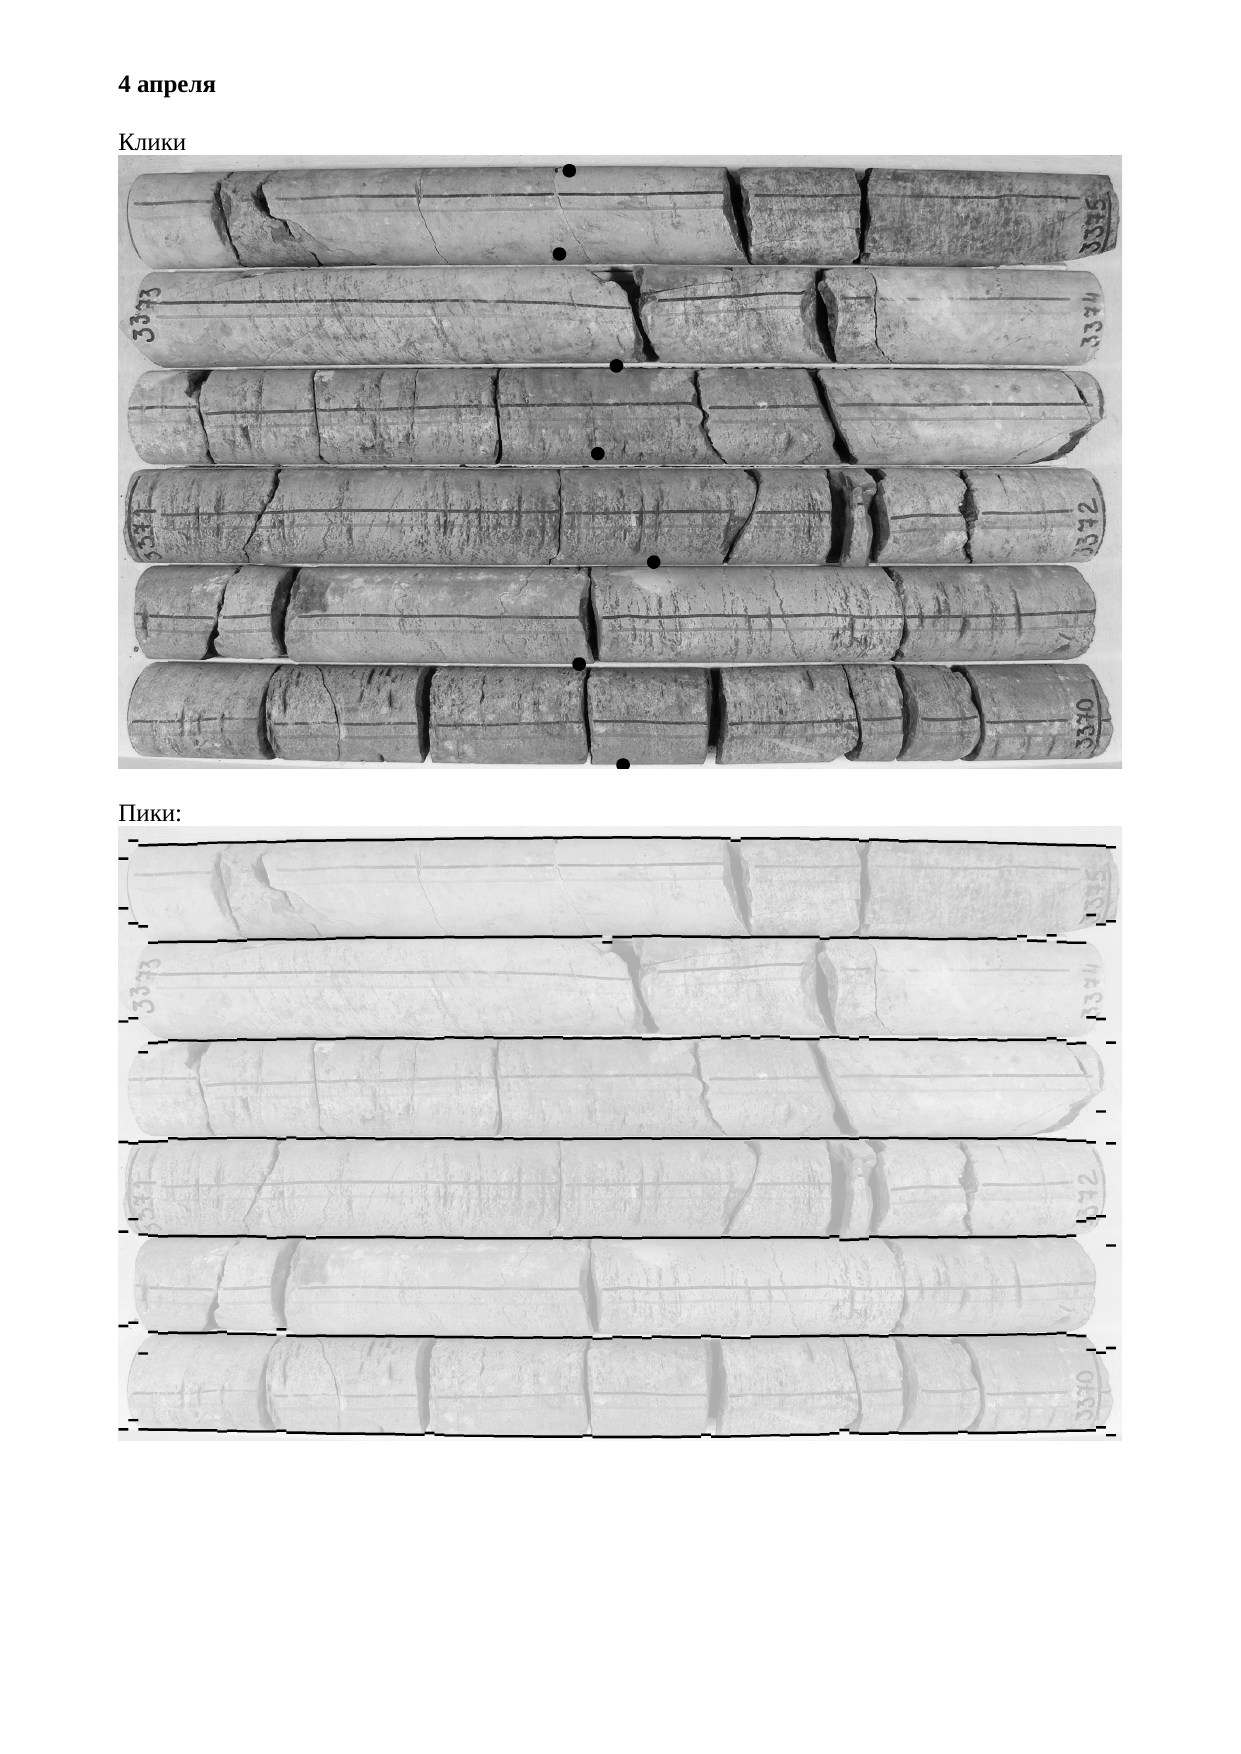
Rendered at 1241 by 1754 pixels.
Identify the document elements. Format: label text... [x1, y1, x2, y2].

picture [118, 155, 1123, 769]
picture [118, 826, 1123, 1441]
text 4 апреля [118, 69, 1122, 98]
text Пики: [118, 798, 1122, 826]
text Клики [118, 127, 1122, 155]
